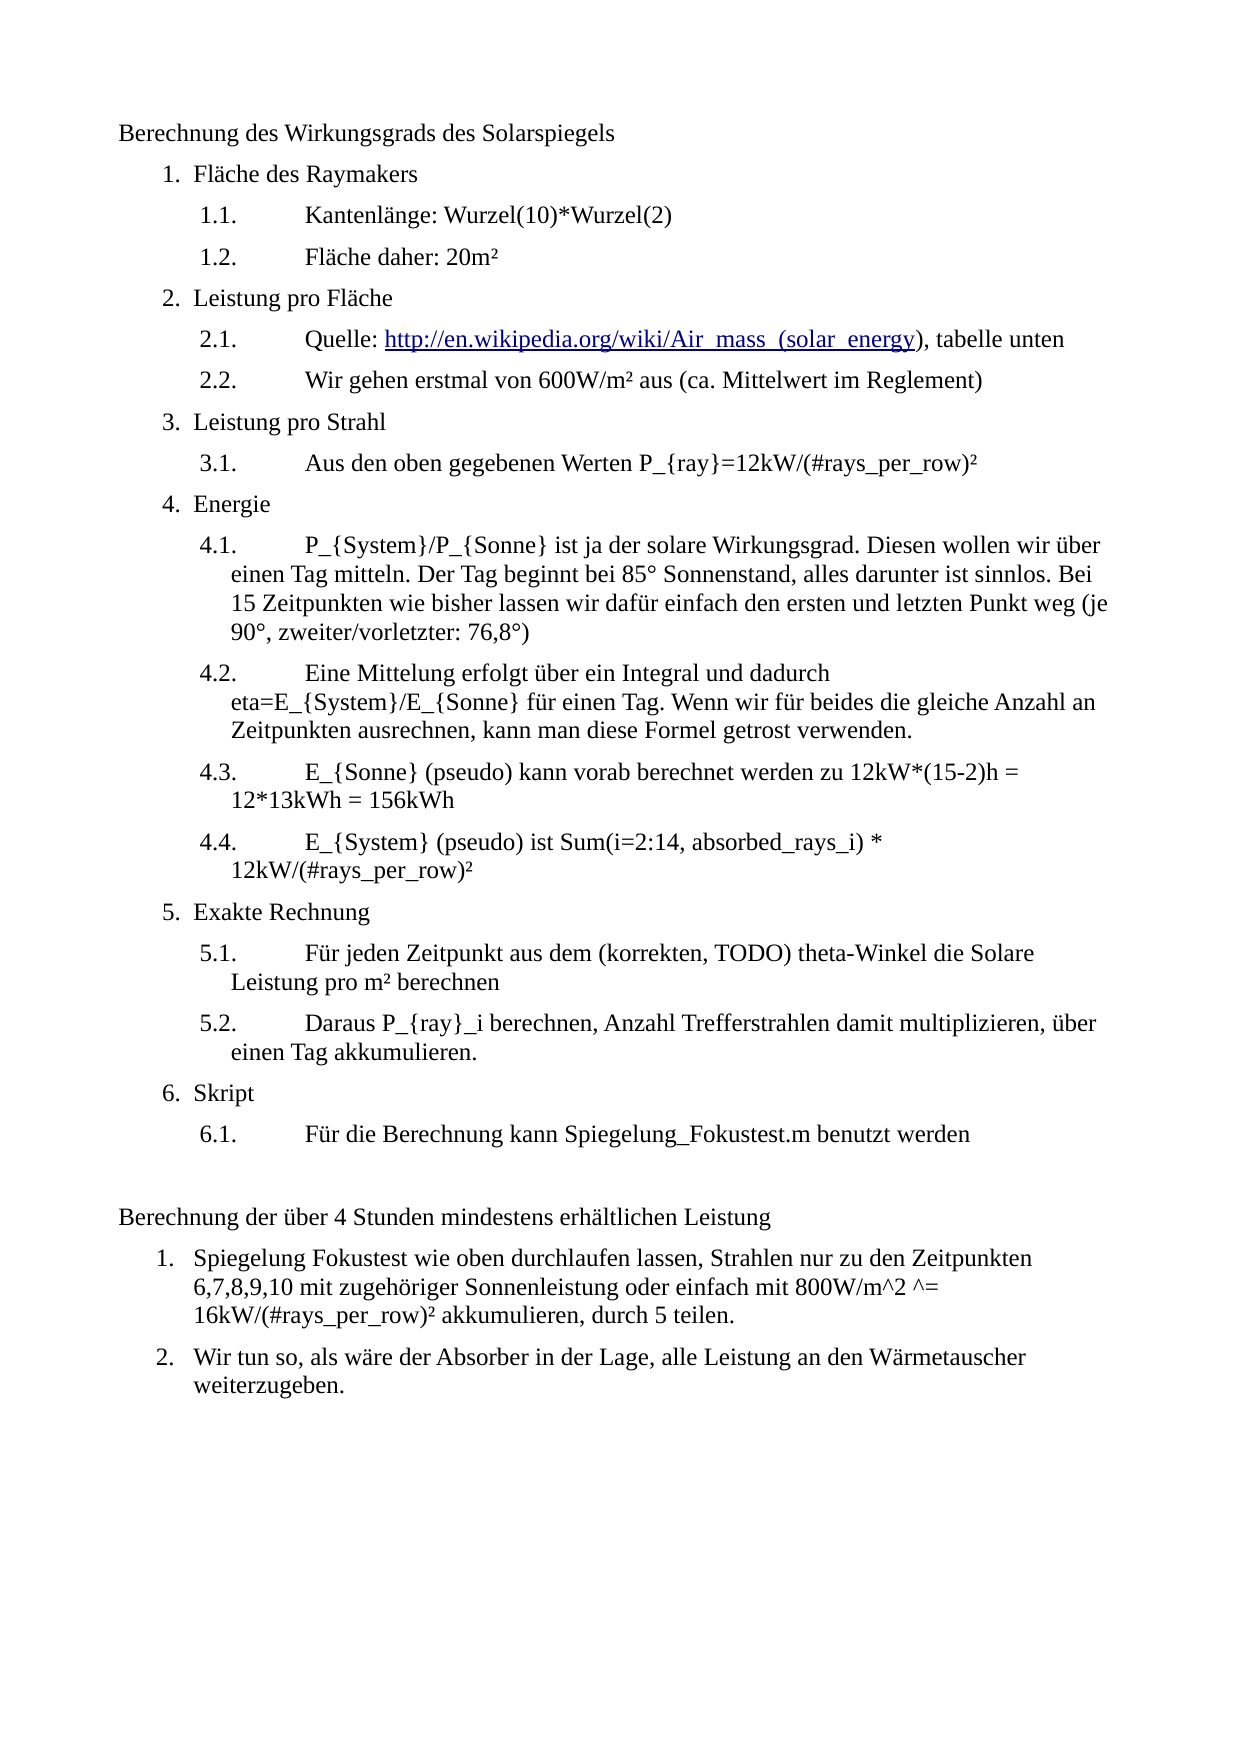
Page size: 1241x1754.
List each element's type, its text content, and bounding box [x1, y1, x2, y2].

list Spiegelung Fokustest wie oben durchlaufen lassen, Strahlen nur zu den Zeitpunkten 6,7,8,9,10 mit zugehöriger Sonnenleistung oder einfach mit 800W/m^2 ^= 16kW/(#rays_per_row)² akkumulieren, durch 5 teilen. [156, 1243, 1122, 1329]
text Berechnung der über 4 Stunden mindestens erhältlichen Leistung [118, 1202, 1122, 1231]
list Wir gehen erstmal von 600W/m² aus (ca. Mittelwert im Reglement) [193, 366, 1122, 394]
list P_{System}/P_{Sonne} ist ja der solare Wirkungsgrad. Diesen wollen wir über einen Tag mitteln. Der Tag beginnt bei 85° Sonnenstand, alles darunter ist sinnlos. Bei 15 Zeitpunkten wie bisher lassen wir dafür einfach den ersten und letzten Punkt weg (je 90°, zweiter/vorletzter: 76,8°) [193, 531, 1122, 646]
list Eine Mittelung erfolgt über ein Integral und dadurch eta=E_{System}/E_{Sonne} für einen Tag. Wenn wir für beides die gleiche Anzahl an Zeitpunkten ausrechnen, kann man diese Formel getrost verwenden. [193, 658, 1122, 744]
list Skript [156, 1078, 1122, 1107]
list Fläche des Raymakers [156, 159, 1122, 188]
list Daraus P_{ray}_i berechnen, Anzahl Trefferstrahlen damit multiplizieren, über einen Tag akkumulieren. [193, 1008, 1122, 1066]
list Exakte Rechnung [156, 897, 1122, 926]
list Wir tun so, als wäre der Absorber in der Lage, alle Leistung an den Wärmetauscher weiterzugeben. [156, 1342, 1122, 1399]
list Leistung pro Strahl [156, 407, 1122, 436]
list E_{Sonne} (pseudo) kann vorab berechnet werden zu 12kW*(15-2)h = 12*13kWh = 156kWh [193, 757, 1122, 814]
list Aus den oben gegebenen Werten P_{ray}=12kW/(#rays_per_row)² [193, 448, 1122, 477]
list Kantenlänge: Wurzel(10)*Wurzel(2) [193, 201, 1122, 229]
list Für jeden Zeitpunkt aus dem (korrekten, TODO) theta-Winkel die Solare Leistung pro m² berechnen [193, 938, 1122, 996]
list E_{System} (pseudo) ist Sum(i=2:14, absorbed_rays_i) * 12kW/(#rays_per_row)² [193, 827, 1122, 884]
list Leistung pro Fläche [156, 283, 1122, 312]
list Fläche daher: 20m² [193, 242, 1122, 271]
list Quelle: http://en.wikipedia.org/wiki/Air_mass_(solar_energy), tabelle unten [193, 324, 1122, 353]
list Energie [156, 489, 1122, 518]
list Für die Berechnung kann Spiegelung_Fokustest.m benutzt werden [193, 1119, 1122, 1148]
text Berechnung des Wirkungsgrads des Solarspiegels [118, 118, 1122, 147]
